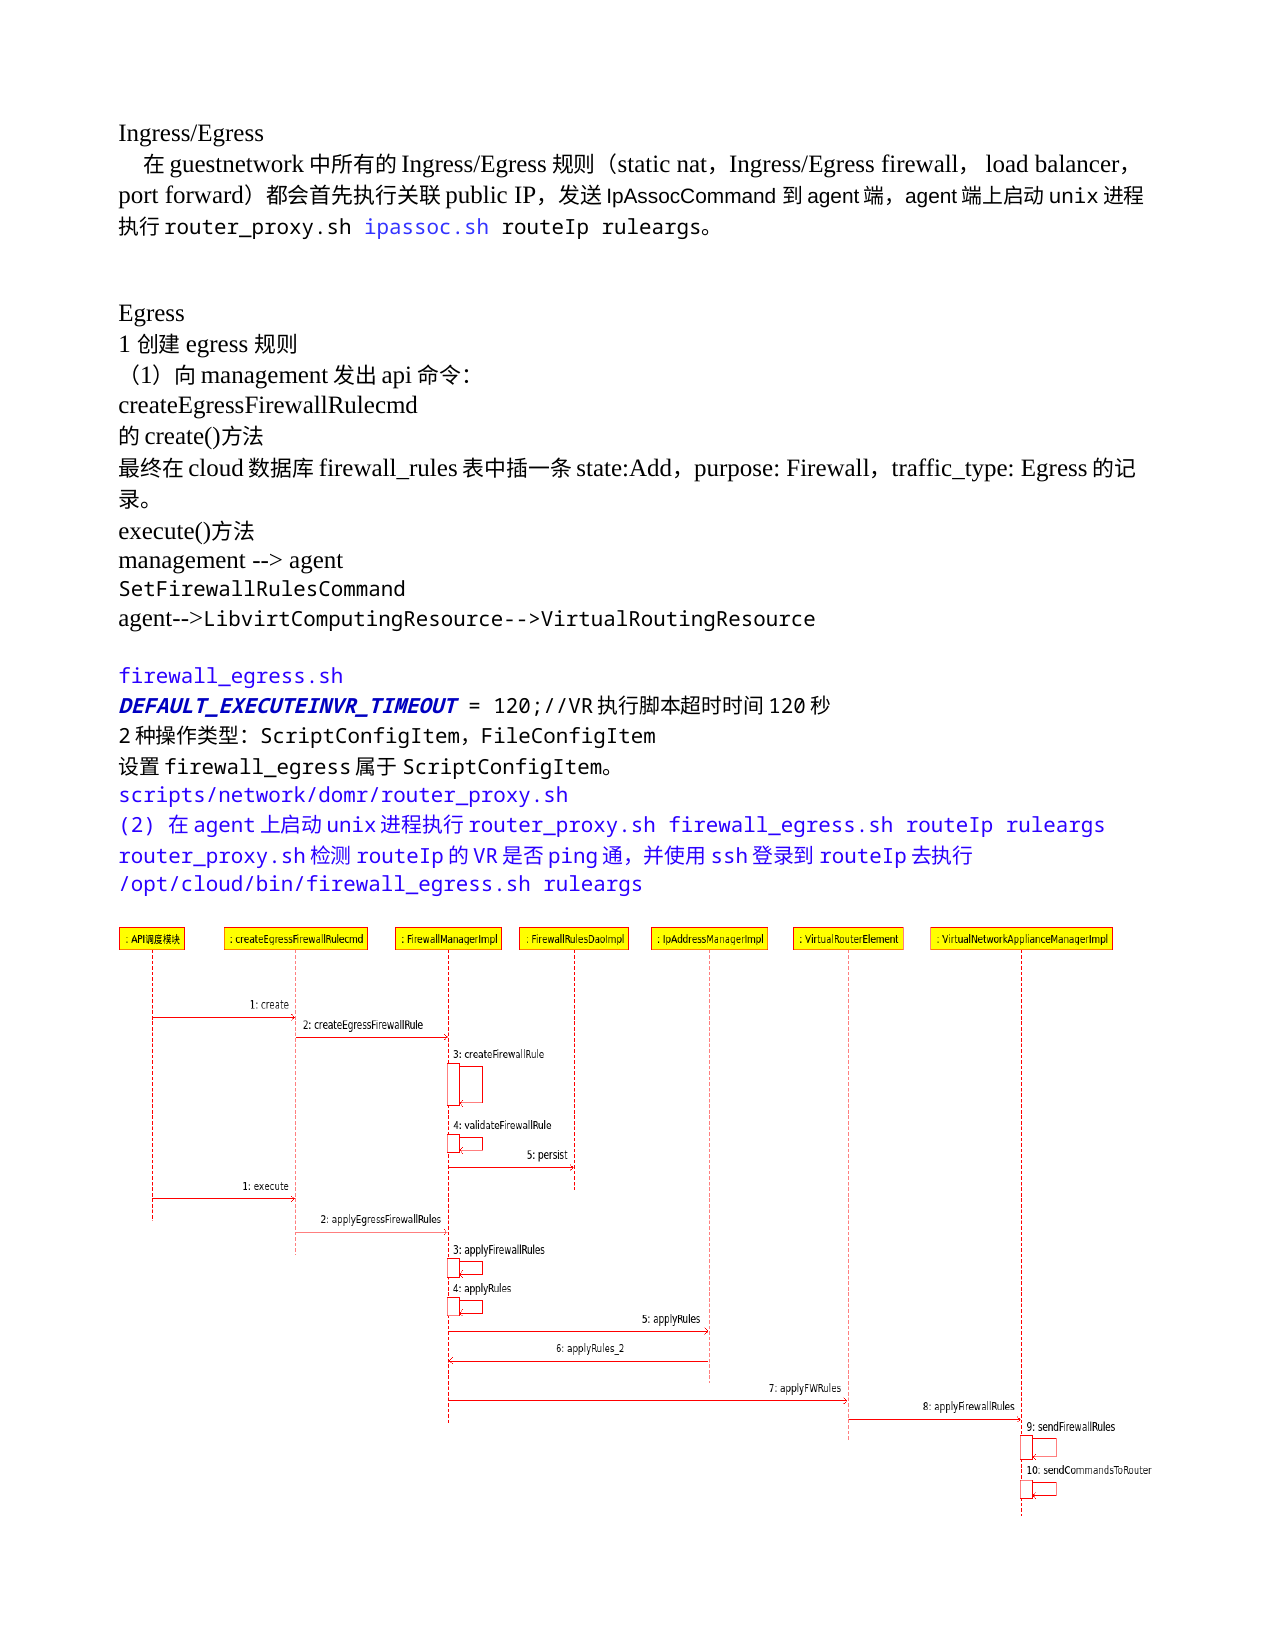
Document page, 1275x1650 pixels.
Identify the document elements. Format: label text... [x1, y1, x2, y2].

picture [118, 926, 1157, 1516]
text 2种操作类型：ScriptConfigItem，FileConfigItem [118, 720, 1157, 750]
text scripts/network/domr/router_proxy.sh [118, 780, 1157, 809]
text /opt/cloud/bin/firewall_egress.sh ruleargs [118, 869, 1157, 898]
text execute()方法 [118, 514, 1157, 546]
text 设置firewall_egress属于 ScriptConfigItem。 [118, 750, 1157, 780]
text 的create()方法 [118, 419, 1157, 451]
text management --> agent [118, 546, 1157, 574]
text SetFirewallRulesCommand [118, 574, 1157, 603]
text （1）向management发出api命令： [118, 358, 1157, 390]
text agent-->LibvirtComputingResource-->VirtualRoutingResource [118, 603, 1157, 632]
text router_proxy.sh检测 routeIp的VR是否ping通，并使用ssh登录到 routeIp去执行 [118, 839, 1157, 869]
text 在guestnetwork中所有的Ingress/Egress规则（static nat，Ingress/Egress firewall， load balancer， port forward）都会首先执行关联public IP，发送IpAssocCommand 到agent端，agent端上启动unix进程执行router_proxy.sh ipassoc.sh routeIp ruleargs。 [118, 147, 1157, 241]
text 最终在cloud数据库firewall_rules表中插一条state:Add，purpose: Firewall，traffic_type: Egress的记录。 [118, 451, 1157, 514]
text Ingress/Egress [118, 118, 1157, 147]
text Egress [118, 298, 1157, 327]
text DEFAULT_EXECUTEINVR_TIMEOUT = 120;//VR执行脚本超时时间120秒 [118, 689, 1157, 720]
text createEgressFirewallRulecmd [118, 390, 1157, 419]
text (2) 在agent上启动unix进程执行router_proxy.sh firewall_egress.sh routeIp ruleargs [118, 809, 1157, 839]
text firewall_egress.sh [118, 661, 1157, 689]
text 1 创建 egress 规则 [118, 327, 1157, 358]
